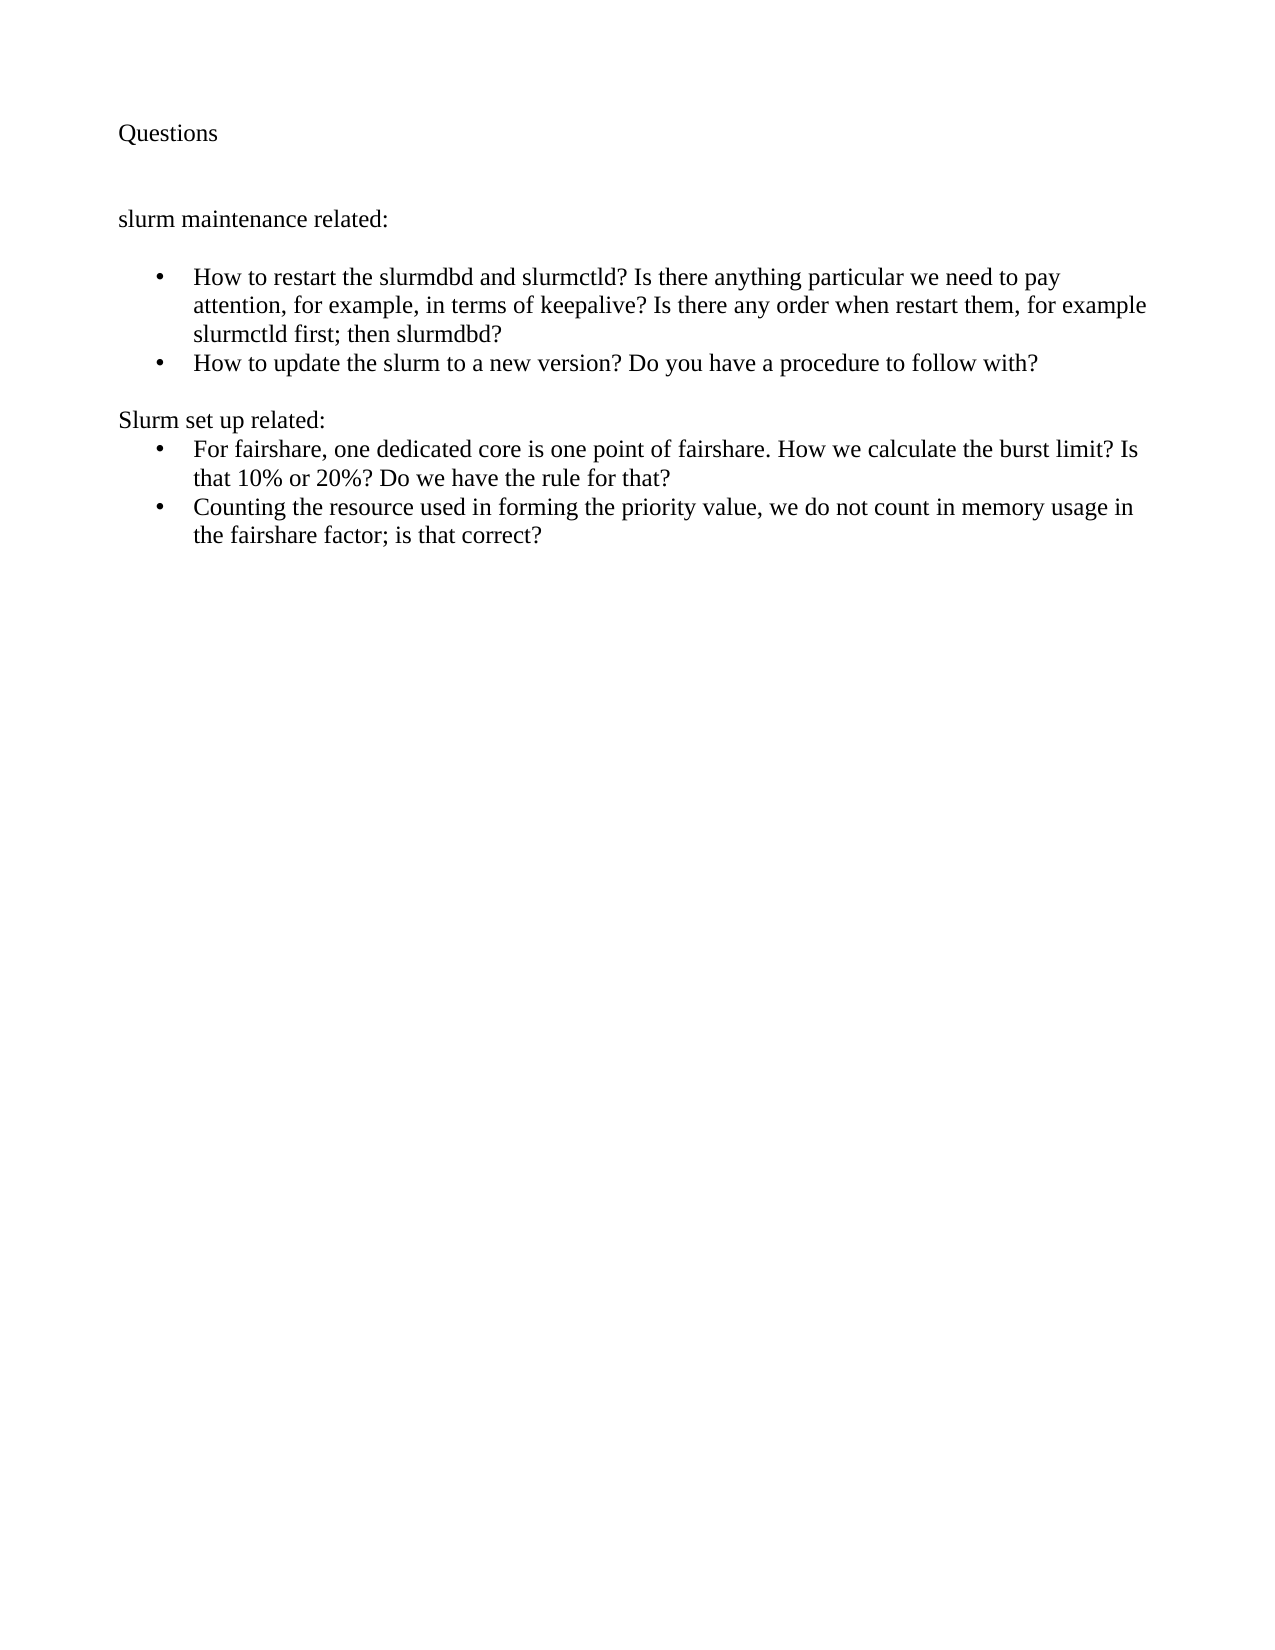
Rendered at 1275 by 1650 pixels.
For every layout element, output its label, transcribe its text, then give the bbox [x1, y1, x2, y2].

text Slurm set up related: [118, 406, 1157, 434]
text slurm maintenance related: [118, 204, 1157, 233]
text Questions [118, 118, 1157, 147]
list How to update the slurm to a new version? Do you have a procedure to follow with? [156, 348, 1157, 377]
list For fairshare, one dedicated core is one point of fairshare. How we calculate the burst limit? Is that 10% or 20%? Do we have the rule for that? [156, 434, 1157, 492]
list How to restart the slurmdbd and slurmctld? Is there anything particular we need to pay attention, for example, in terms of keepalive? Is there any order when restart them, for example slurmctld first; then slurmdbd? [156, 262, 1157, 348]
list Counting the resource used in forming the priority value, we do not count in memory usage in the fairshare factor; is that correct? [156, 492, 1157, 549]
